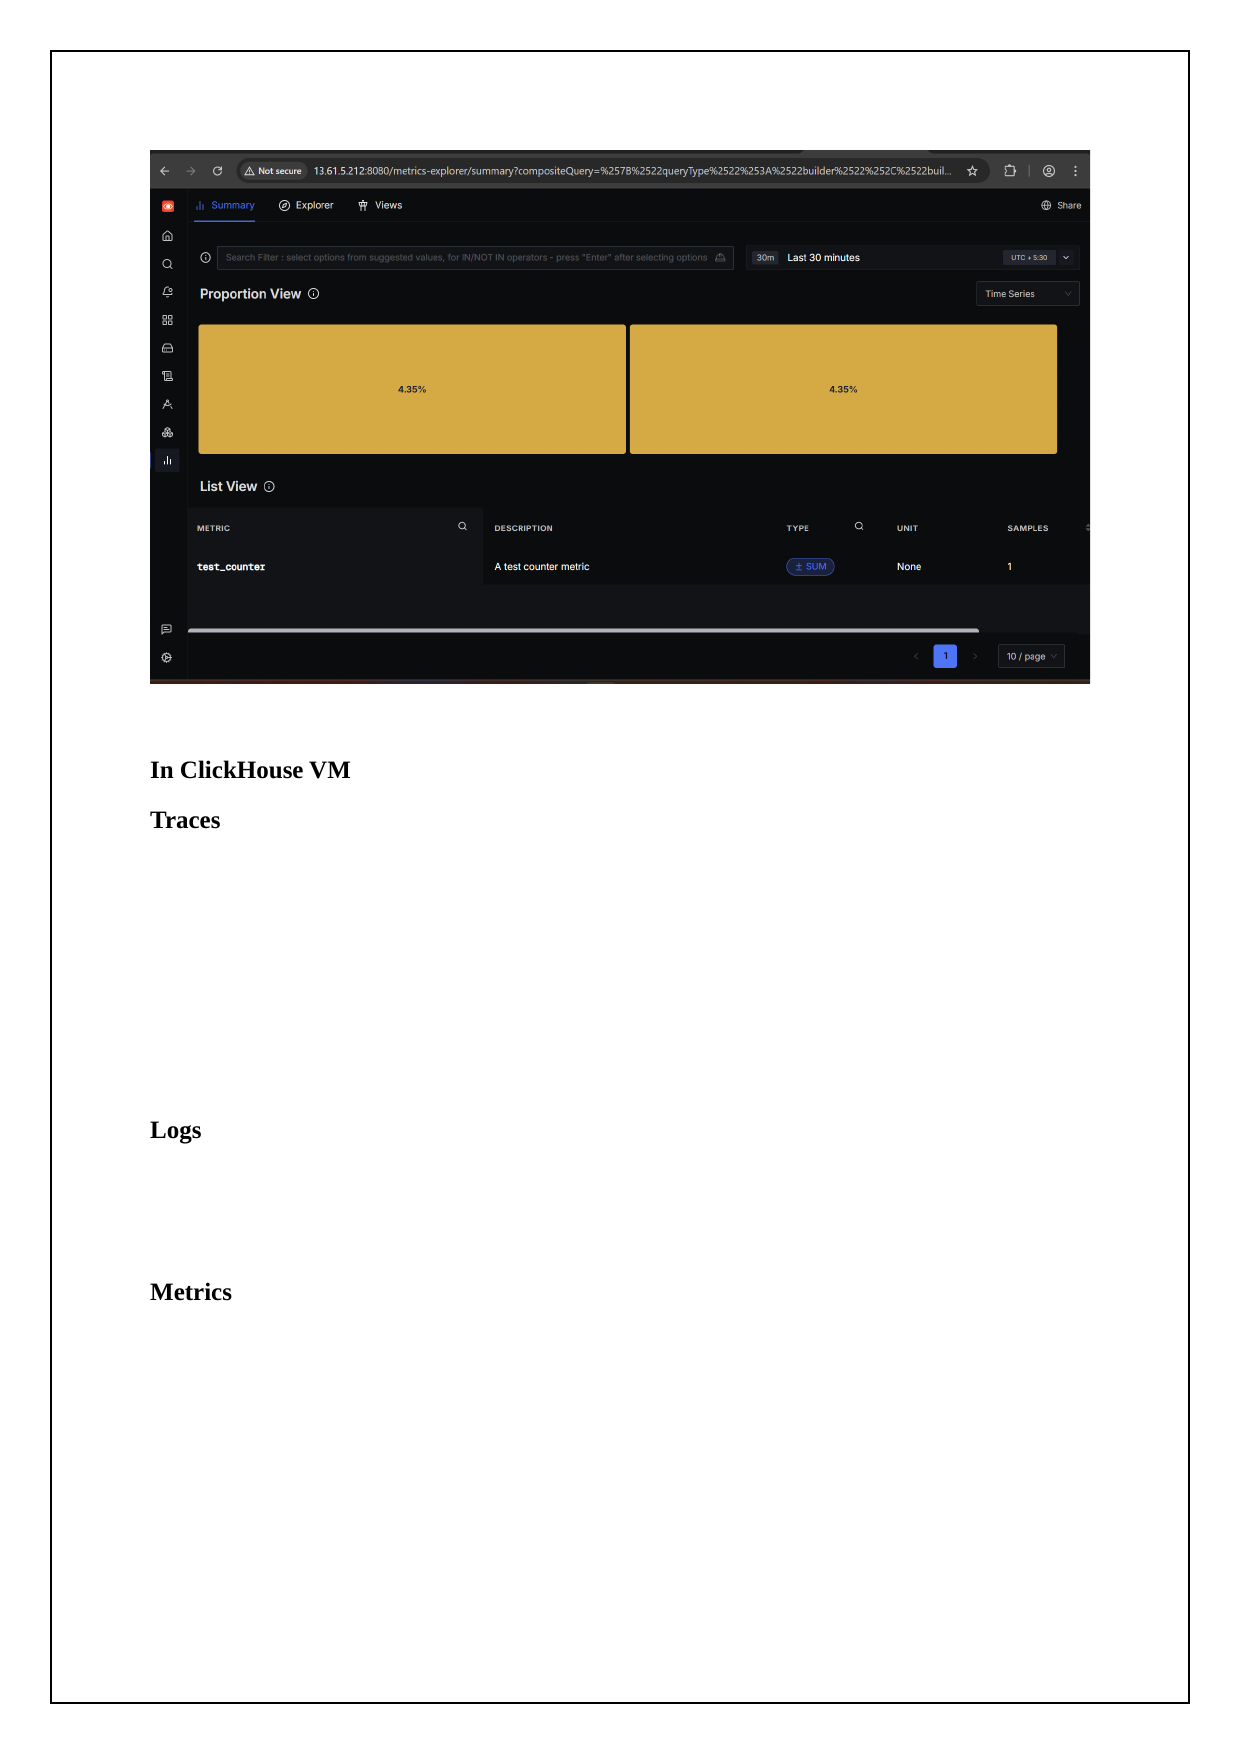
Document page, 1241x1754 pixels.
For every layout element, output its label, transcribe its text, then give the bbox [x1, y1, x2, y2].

text In ClickHouse VM [150, 755, 1090, 784]
text Logs [150, 1115, 1090, 1144]
text Traces [150, 805, 1090, 833]
text Metrics [150, 1277, 1090, 1305]
